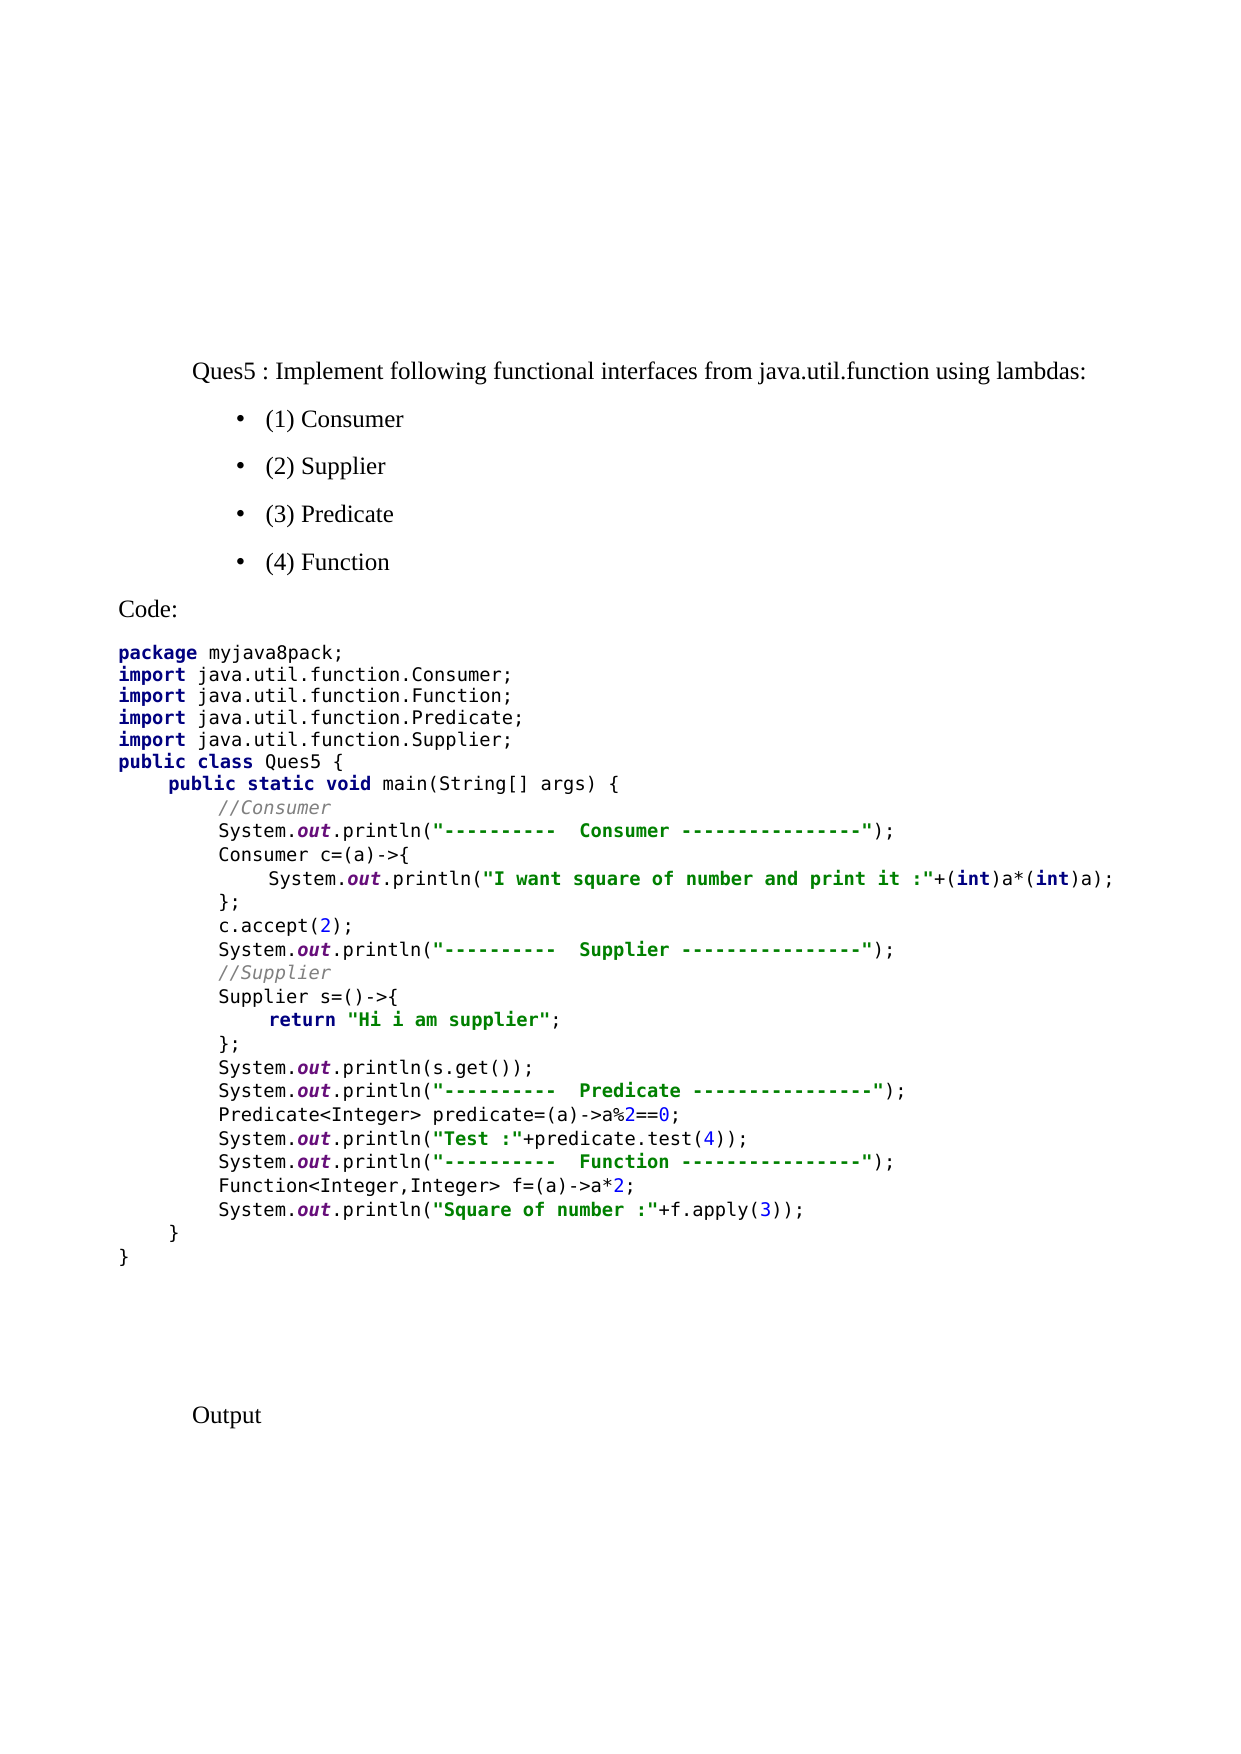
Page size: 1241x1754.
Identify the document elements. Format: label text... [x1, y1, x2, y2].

list Output [162, 1400, 1122, 1429]
text System.out.println("I want square of number and print it :"+(int)a*(int)a); [118, 868, 1122, 891]
list (1) Consumer [236, 404, 1122, 432]
text System.out.println("Square of number :"+f.apply(3)); [118, 1199, 1122, 1222]
text public class Ques5 { [118, 751, 1122, 773]
list (3) Predicate [236, 499, 1122, 528]
text System.out.println("---------- Predicate ----------------"); [118, 1080, 1122, 1104]
list (4) Function [236, 547, 1122, 575]
text }; [118, 1033, 1122, 1057]
text } [118, 1246, 1122, 1268]
list (2) Supplier [236, 451, 1122, 480]
text Function<Integer,Integer> f=(a)->a*2; [118, 1175, 1122, 1199]
text package myjava8pack; [118, 642, 1122, 664]
text System.out.println(s.get()); [118, 1057, 1122, 1080]
text Code: [118, 594, 1122, 623]
list Ques5 : Implement following functional interfaces from java.util.function using lambdas: [162, 356, 1122, 385]
text System.out.println("---------- Consumer ----------------"); [118, 820, 1122, 844]
text Consumer c=(a)->{ [118, 844, 1122, 868]
text Supplier s=()->{ [118, 986, 1122, 1009]
text System.out.println("---------- Function ----------------"); [118, 1151, 1122, 1175]
text System.out.println("---------- Supplier ----------------"); [118, 938, 1122, 962]
text Predicate<Integer> predicate=(a)->a%2==0; [118, 1104, 1122, 1128]
text import java.util.function.Supplier; [118, 729, 1122, 751]
text }; [118, 891, 1122, 915]
text System.out.println("Test :"+predicate.test(4)); [118, 1128, 1122, 1151]
text //Consumer [118, 797, 1122, 820]
text return "Hi i am supplier"; [118, 1009, 1122, 1033]
text public static void main(String[] args) { [118, 773, 1122, 797]
text } [118, 1222, 1122, 1246]
text c.accept(2); [118, 915, 1122, 938]
text //Supplier [118, 962, 1122, 986]
text import java.util.function.Predicate; [118, 707, 1122, 729]
text import java.util.function.Function; [118, 686, 1122, 707]
text import java.util.function.Consumer; [118, 664, 1122, 686]
